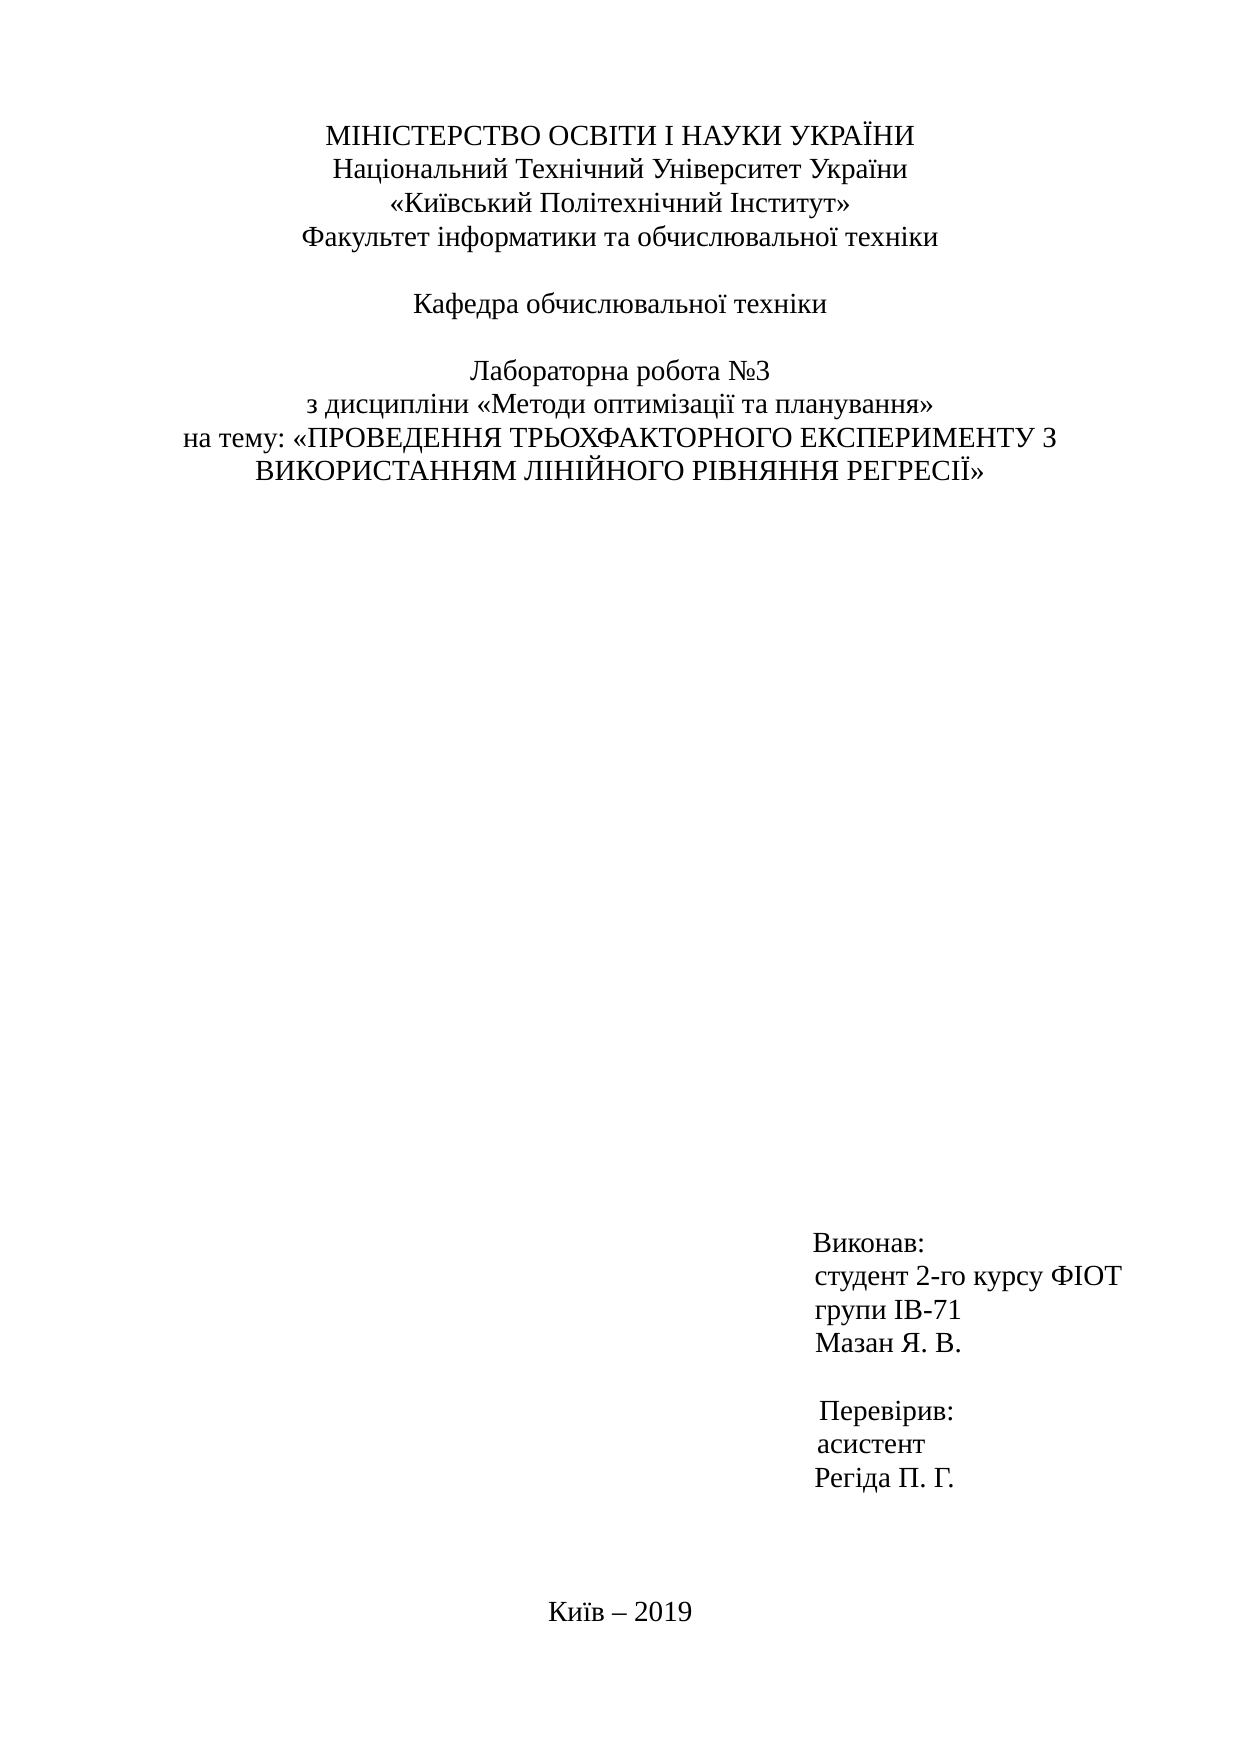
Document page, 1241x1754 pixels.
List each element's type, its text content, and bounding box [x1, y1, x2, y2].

text групи ІВ-71 [118, 1292, 1122, 1326]
text Перевірив: [118, 1393, 1122, 1426]
text Національний Технічний Університет України [118, 152, 1122, 185]
text на тему: «ПРОВЕДЕННЯ ТРЬОХФАКТОРНОГО ЕКСПЕРИМЕНТУ З ВИКОРИСТАННЯМ ЛІНІЙНОГО РІВНЯННЯ РЕГРЕСІЇ» [118, 420, 1122, 487]
text «Київський Політехнічний Інститут» [118, 185, 1122, 219]
text Виконав: [118, 1225, 1122, 1258]
text Лабораторна робота №3 [118, 353, 1122, 386]
text МІНІСТЕРСТВО ОСВІТИ І НАУКИ УКРАЇНИ [118, 118, 1122, 152]
text Київ – 2019 [118, 1594, 1122, 1627]
text Факультет інформатики та обчислювальної техніки [118, 219, 1122, 252]
text асистент [118, 1426, 1122, 1460]
text студент 2-го курсу ФІОТ [118, 1258, 1122, 1292]
text Кафедра обчислювальної техніки [118, 286, 1122, 319]
text Мазан Я. В. [118, 1326, 1122, 1359]
text з дисципліни «Методи оптимізації та планування» [118, 386, 1122, 420]
text Регіда П. Г. [118, 1460, 1122, 1493]
